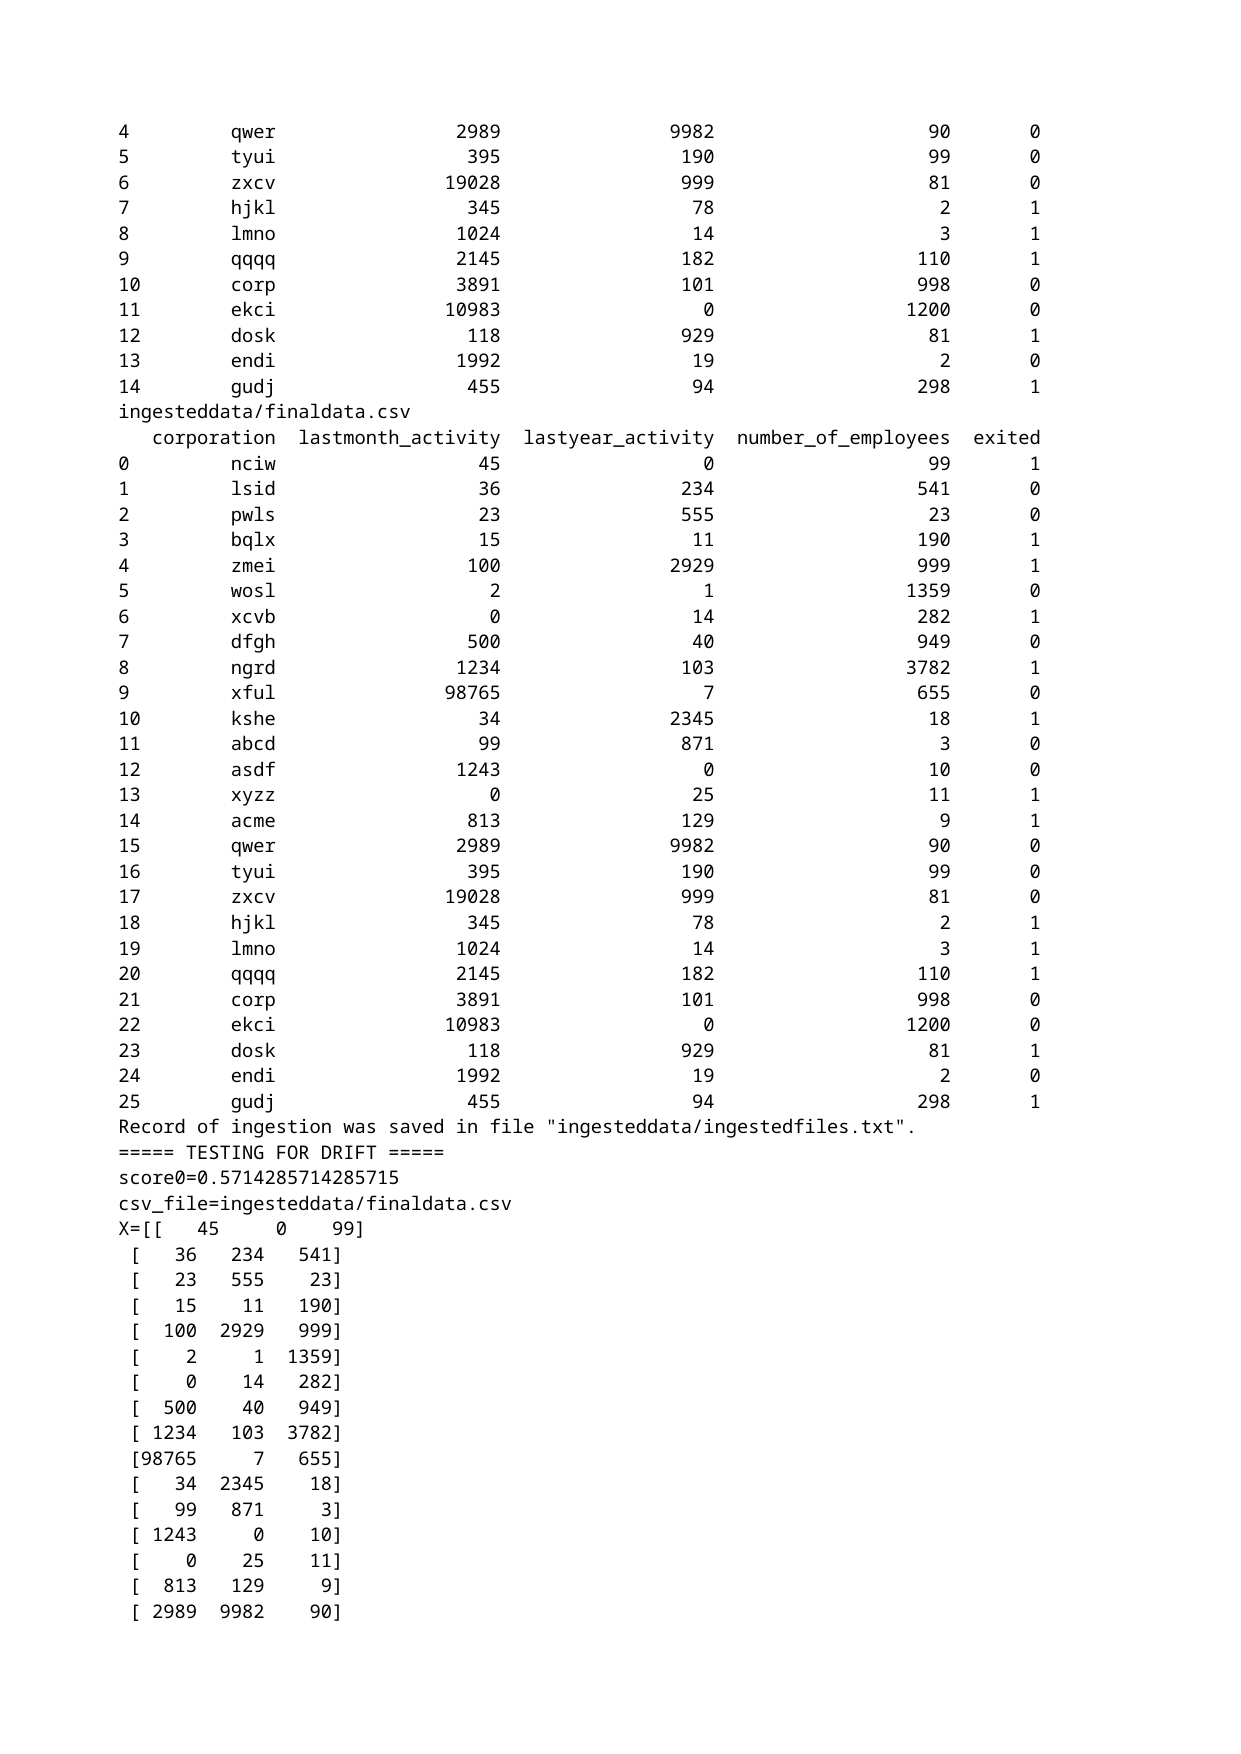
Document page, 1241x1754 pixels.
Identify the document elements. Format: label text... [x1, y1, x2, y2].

text ===== TESTING FOR DRIFT ===== [118, 1139, 1122, 1164]
text 4 zmei 100 2929 999 1 [118, 552, 1122, 577]
text [ 1234 103 3782] [118, 1420, 1122, 1445]
text 10 kshe 34 2345 18 1 [118, 705, 1122, 731]
text 6 xcvb 0 14 282 1 [118, 603, 1122, 628]
text 19 lmno 1024 14 3 1 [118, 935, 1122, 960]
text [ 99 871 3] [118, 1496, 1122, 1522]
text 10 corp 3891 101 998 0 [118, 271, 1122, 297]
text 14 acme 813 129 9 1 [118, 807, 1122, 833]
text 8 lmno 1024 14 3 1 [118, 220, 1122, 246]
text 11 ekci 10983 0 1200 0 [118, 297, 1122, 322]
text 21 corp 3891 101 998 0 [118, 986, 1122, 1011]
text csv_file=ingesteddata/finaldata.csv [118, 1190, 1122, 1216]
text [ 100 2929 999] [118, 1318, 1122, 1343]
text X=[[ 45 0 99] [118, 1216, 1122, 1241]
text 4 qwer 2989 9982 90 0 [118, 118, 1122, 144]
text Record of ingestion was saved in file "ingesteddata/ingestedfiles.txt". [118, 1113, 1122, 1139]
text [ 34 2345 18] [118, 1471, 1122, 1496]
text 16 tyui 395 190 99 0 [118, 858, 1122, 884]
text [ 500 40 949] [118, 1394, 1122, 1420]
text 24 endi 1992 19 2 0 [118, 1062, 1122, 1088]
text [ 23 555 23] [118, 1267, 1122, 1292]
text 23 dosk 118 929 81 1 [118, 1037, 1122, 1062]
text 11 abcd 99 871 3 0 [118, 731, 1122, 756]
text 2 pwls 23 555 23 0 [118, 501, 1122, 526]
text [ 0 14 282] [118, 1369, 1122, 1394]
text 22 ekci 10983 0 1200 0 [118, 1011, 1122, 1037]
text 9 qqqq 2145 182 110 1 [118, 246, 1122, 271]
text 7 hjkl 345 78 2 1 [118, 195, 1122, 220]
text 20 qqqq 2145 182 110 1 [118, 960, 1122, 986]
text 7 dfgh 500 40 949 0 [118, 628, 1122, 654]
text 5 tyui 395 190 99 0 [118, 144, 1122, 169]
text 0 nciw 45 0 99 1 [118, 450, 1122, 475]
text [ 36 234 541] [118, 1241, 1122, 1267]
text [ 813 129 9] [118, 1573, 1122, 1598]
text 5 wosl 2 1 1359 0 [118, 577, 1122, 603]
text 13 xyzz 0 25 11 1 [118, 782, 1122, 807]
text [ 2989 9982 90] [118, 1598, 1122, 1624]
text [ 15 11 190] [118, 1292, 1122, 1318]
text 9 xful 98765 7 655 0 [118, 679, 1122, 705]
text [ 0 25 11] [118, 1547, 1122, 1573]
text corporation lastmonth_activity lastyear_activity number_of_employees exited [118, 424, 1122, 450]
text ingesteddata/finaldata.csv [118, 399, 1122, 424]
text score0=0.5714285714285715 [118, 1164, 1122, 1190]
text 18 hjkl 345 78 2 1 [118, 909, 1122, 935]
text 13 endi 1992 19 2 0 [118, 348, 1122, 373]
text 6 zxcv 19028 999 81 0 [118, 169, 1122, 195]
text 14 gudj 455 94 298 1 [118, 373, 1122, 399]
text 1 lsid 36 234 541 0 [118, 475, 1122, 501]
text [ 2 1 1359] [118, 1343, 1122, 1369]
text 8 ngrd 1234 103 3782 1 [118, 654, 1122, 679]
text 12 dosk 118 929 81 1 [118, 322, 1122, 348]
text [98765 7 655] [118, 1445, 1122, 1471]
text 17 zxcv 19028 999 81 0 [118, 884, 1122, 909]
text 15 qwer 2989 9982 90 0 [118, 833, 1122, 858]
text 25 gudj 455 94 298 1 [118, 1088, 1122, 1113]
text [ 1243 0 10] [118, 1522, 1122, 1547]
text 12 asdf 1243 0 10 0 [118, 756, 1122, 782]
text 3 bqlx 15 11 190 1 [118, 526, 1122, 552]
